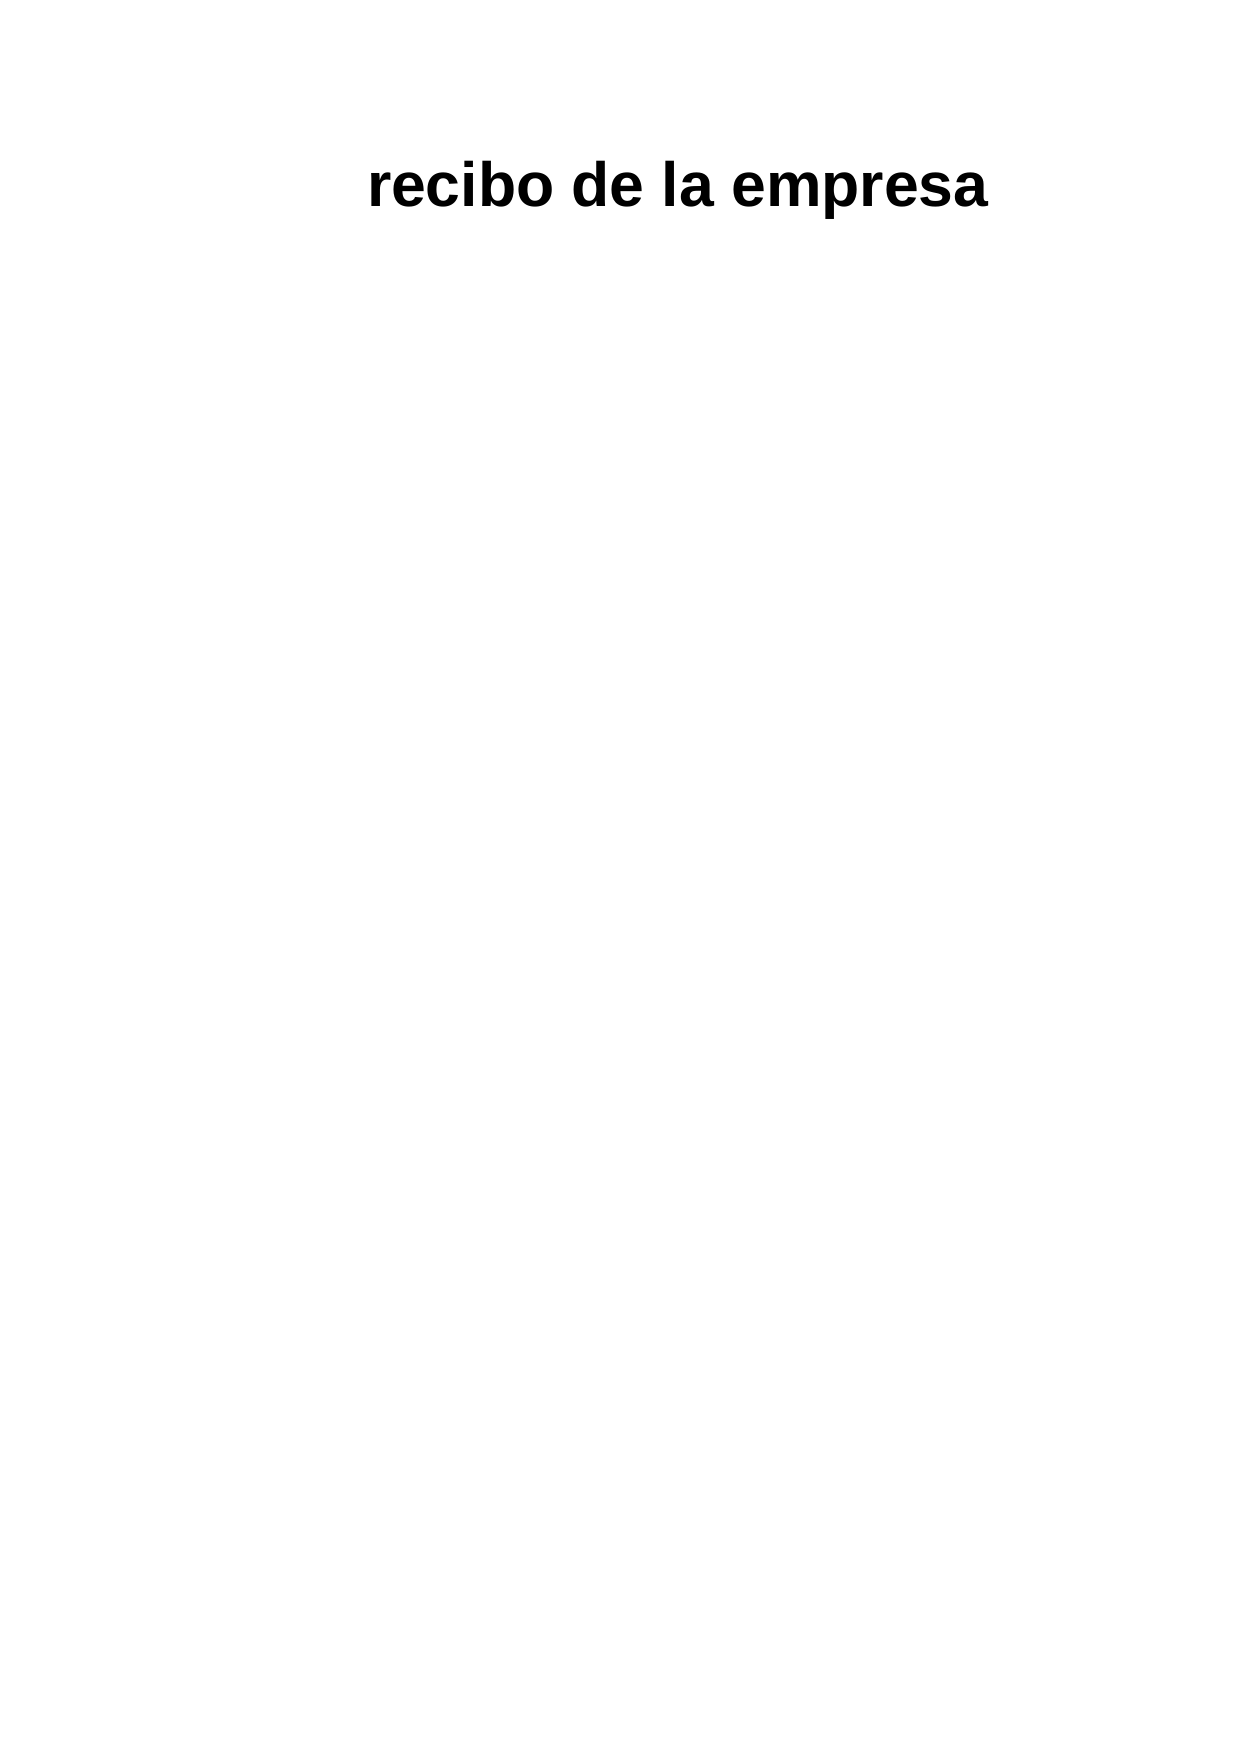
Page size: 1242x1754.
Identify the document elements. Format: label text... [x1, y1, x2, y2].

text recibo de la empresa [180, 148, 1175, 220]
